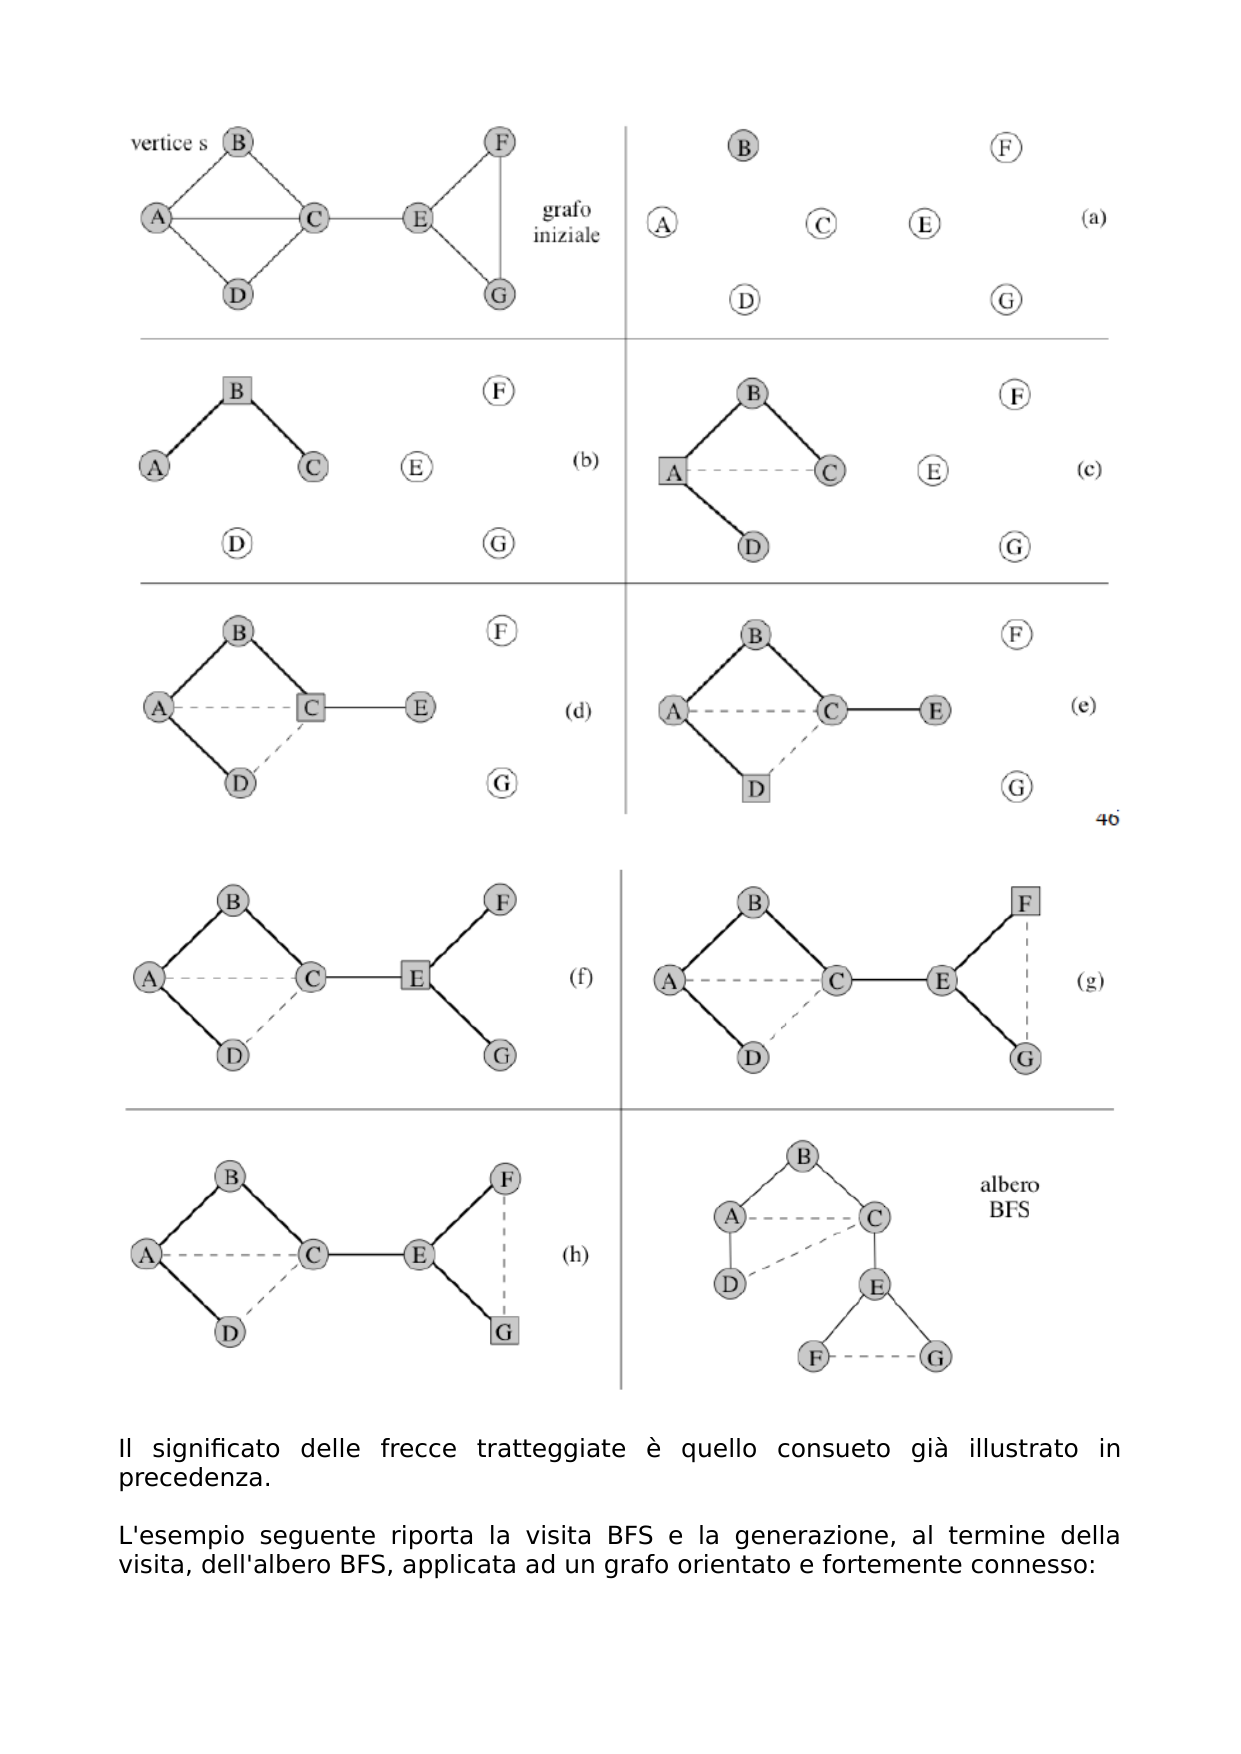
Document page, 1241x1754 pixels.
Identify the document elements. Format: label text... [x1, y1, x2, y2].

text Il significato delle frecce tratteggiate è quello consueto già illustrato in precedenza. [118, 1434, 1122, 1492]
picture [118, 118, 1123, 827]
picture [118, 856, 1123, 1405]
text L'esempio seguente riporta la visita BFS e la generazione, al termine della visita, dell'albero BFS, applicata ad un grafo orientato e fortemente connesso: [118, 1522, 1122, 1580]
